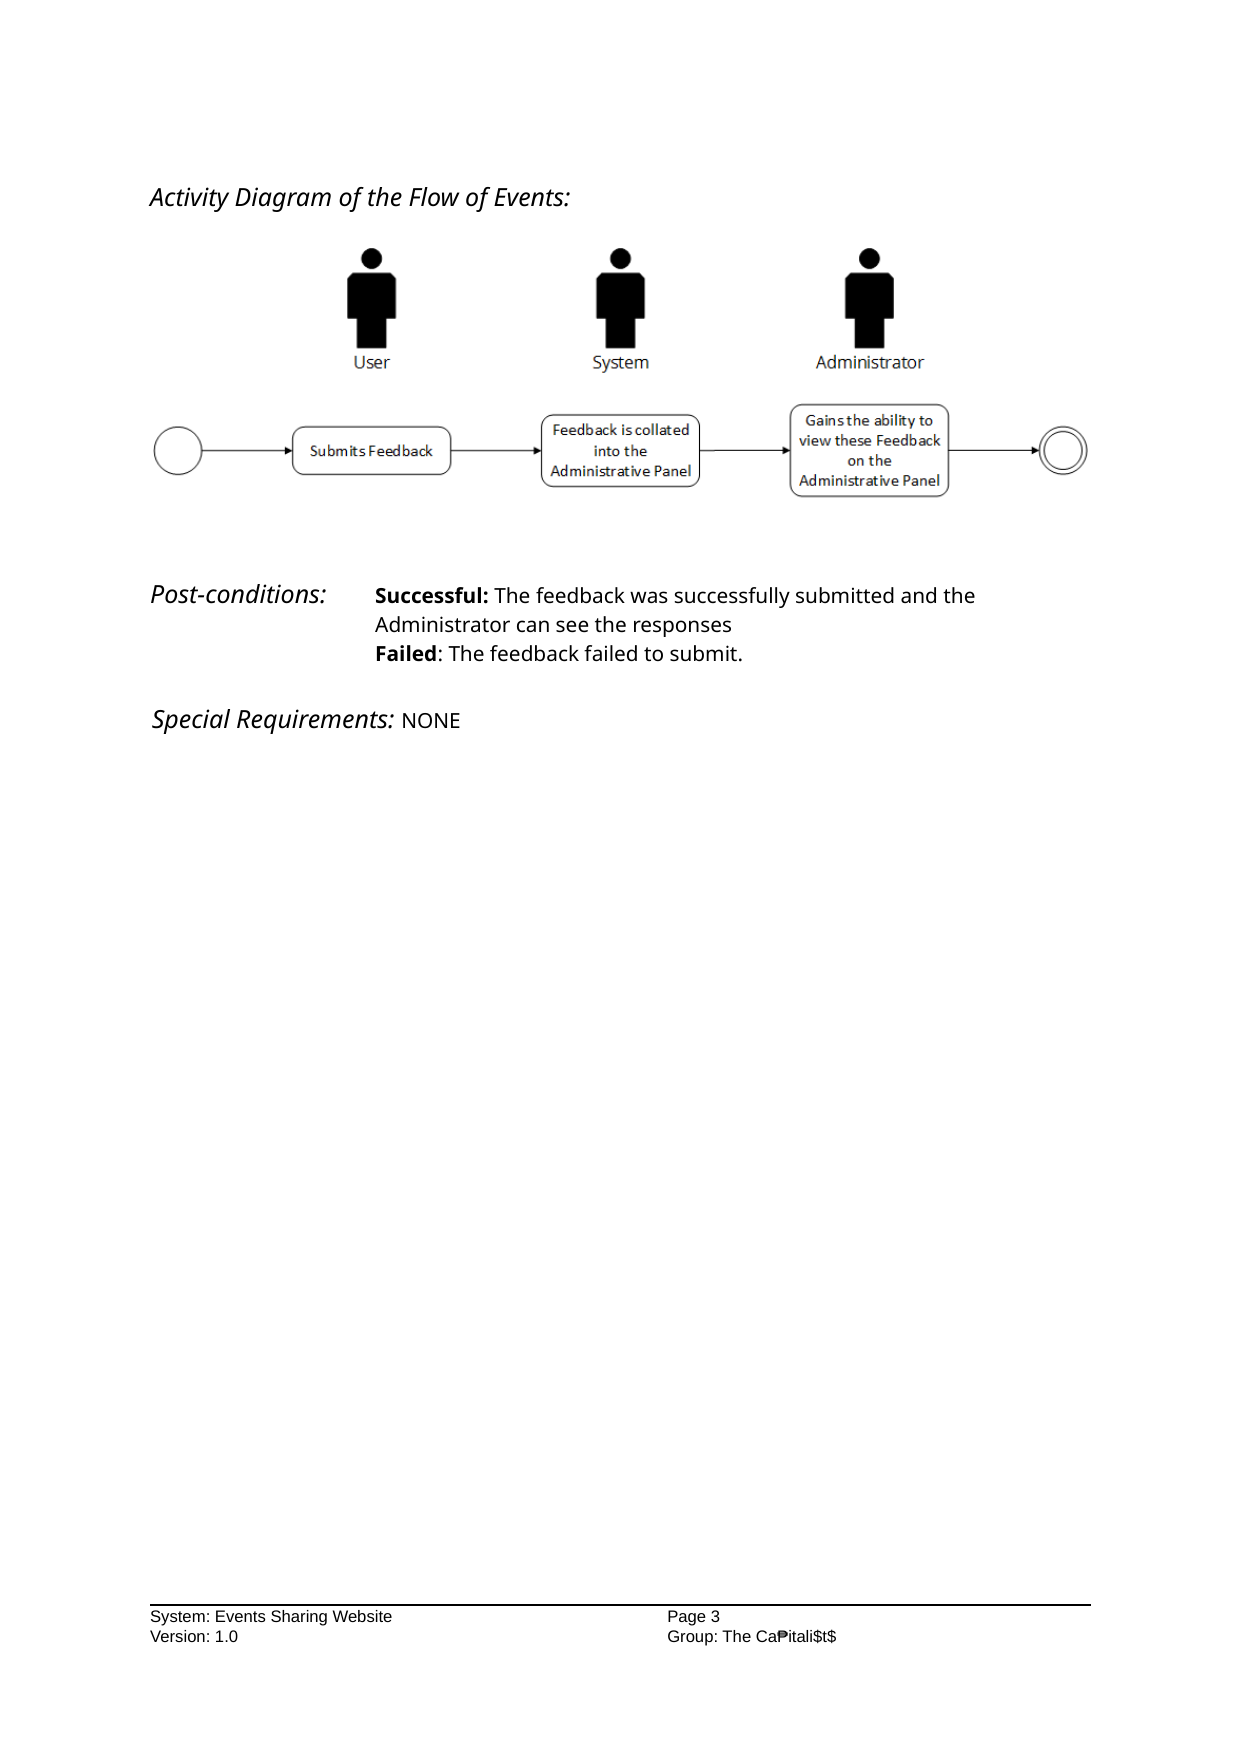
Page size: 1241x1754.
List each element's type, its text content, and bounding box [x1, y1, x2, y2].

text Activity Diagram of the Flow of Events: [150, 179, 1091, 213]
text Post-conditions: Successful: The feedback was successfully submitted and the Administrator can see the responses Failed: The feedback failed to submit. [150, 577, 1091, 667]
text Special Requirements: NONE [152, 702, 1091, 736]
